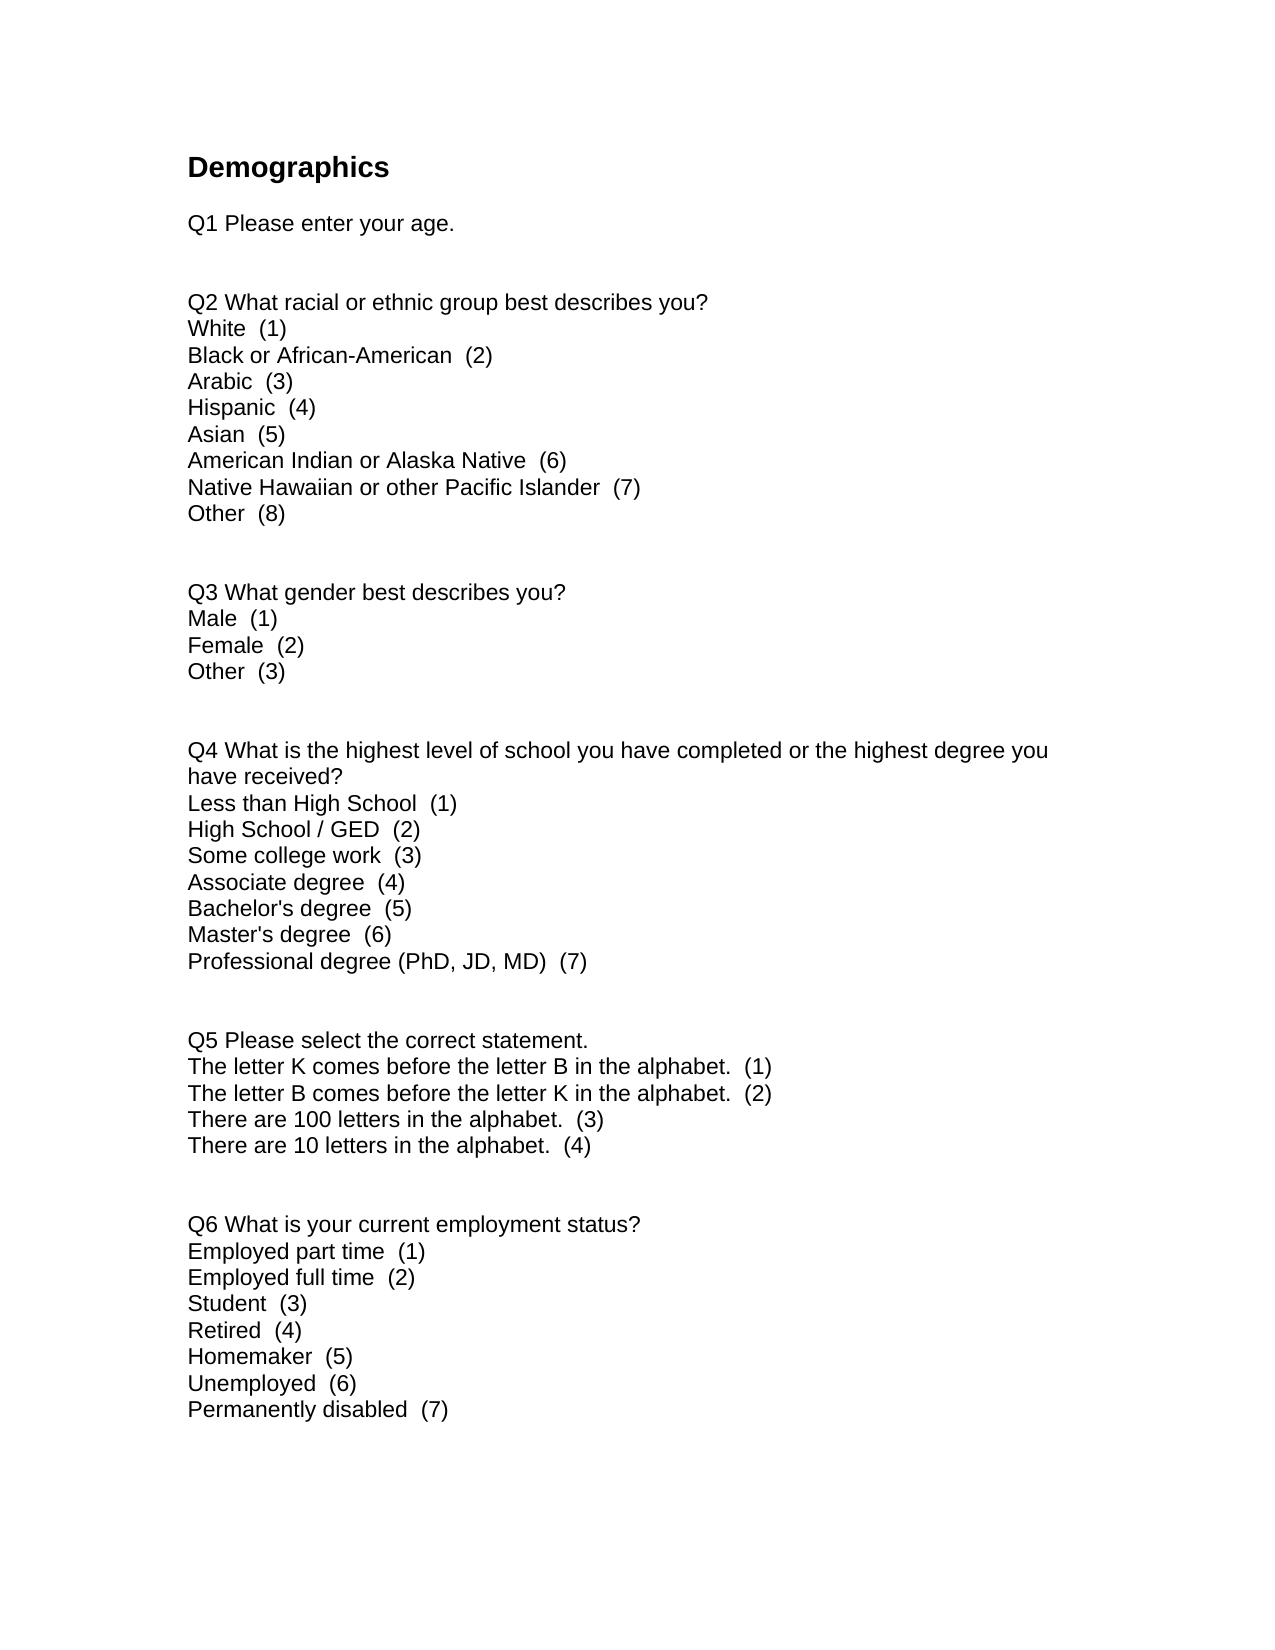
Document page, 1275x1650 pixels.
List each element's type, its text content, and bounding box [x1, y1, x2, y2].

text High School / GED (2) [187, 816, 1087, 842]
text Q2 What racial or ethnic group best describes you? [187, 289, 1087, 315]
text There are 10 letters in the alphabet. (4) [187, 1132, 1087, 1159]
text Asian (5) [187, 421, 1087, 447]
text Retired (4) [187, 1317, 1087, 1343]
text Arabic (3) [187, 368, 1087, 394]
text Some college work (3) [187, 842, 1087, 869]
text Other (8) [187, 500, 1087, 526]
text Permanently disabled (7) [187, 1396, 1087, 1422]
text Male (1) [187, 605, 1087, 632]
text Demographics [187, 150, 1087, 183]
text Unemployed (6) [187, 1369, 1087, 1396]
text American Indian or Alaska Native (6) [187, 447, 1087, 473]
text White (1) [187, 315, 1087, 342]
text Employed part time (1) [187, 1238, 1087, 1264]
text Student (3) [187, 1290, 1087, 1317]
text Q6 What is your current employment status? [187, 1211, 1087, 1238]
text Other (3) [187, 658, 1087, 684]
text Black or African-American (2) [187, 342, 1087, 368]
text The letter K comes before the letter B in the alphabet. (1) [187, 1053, 1087, 1079]
text Master's degree (6) [187, 921, 1087, 948]
text Q4 What is the highest level of school you have completed or the highest degree you have received? [187, 737, 1087, 790]
text Less than High School (1) [187, 790, 1087, 816]
text Employed full time (2) [187, 1264, 1087, 1290]
text Bachelor's degree (5) [187, 895, 1087, 921]
text Professional degree (PhD, JD, MD) (7) [187, 948, 1087, 974]
text Q5 Please select the correct statement. [187, 1027, 1087, 1053]
text Q1 Please enter your age. [187, 210, 1087, 236]
text Q3 What gender best describes you? [187, 579, 1087, 605]
text Native Hawaiian or other Pacific Islander (7) [187, 473, 1087, 500]
text Homemaker (5) [187, 1343, 1087, 1369]
text The letter B comes before the letter K in the alphabet. (2) [187, 1079, 1087, 1106]
text Female (2) [187, 632, 1087, 658]
text Associate degree (4) [187, 869, 1087, 895]
text Hispanic (4) [187, 394, 1087, 421]
text There are 100 letters in the alphabet. (3) [187, 1106, 1087, 1132]
